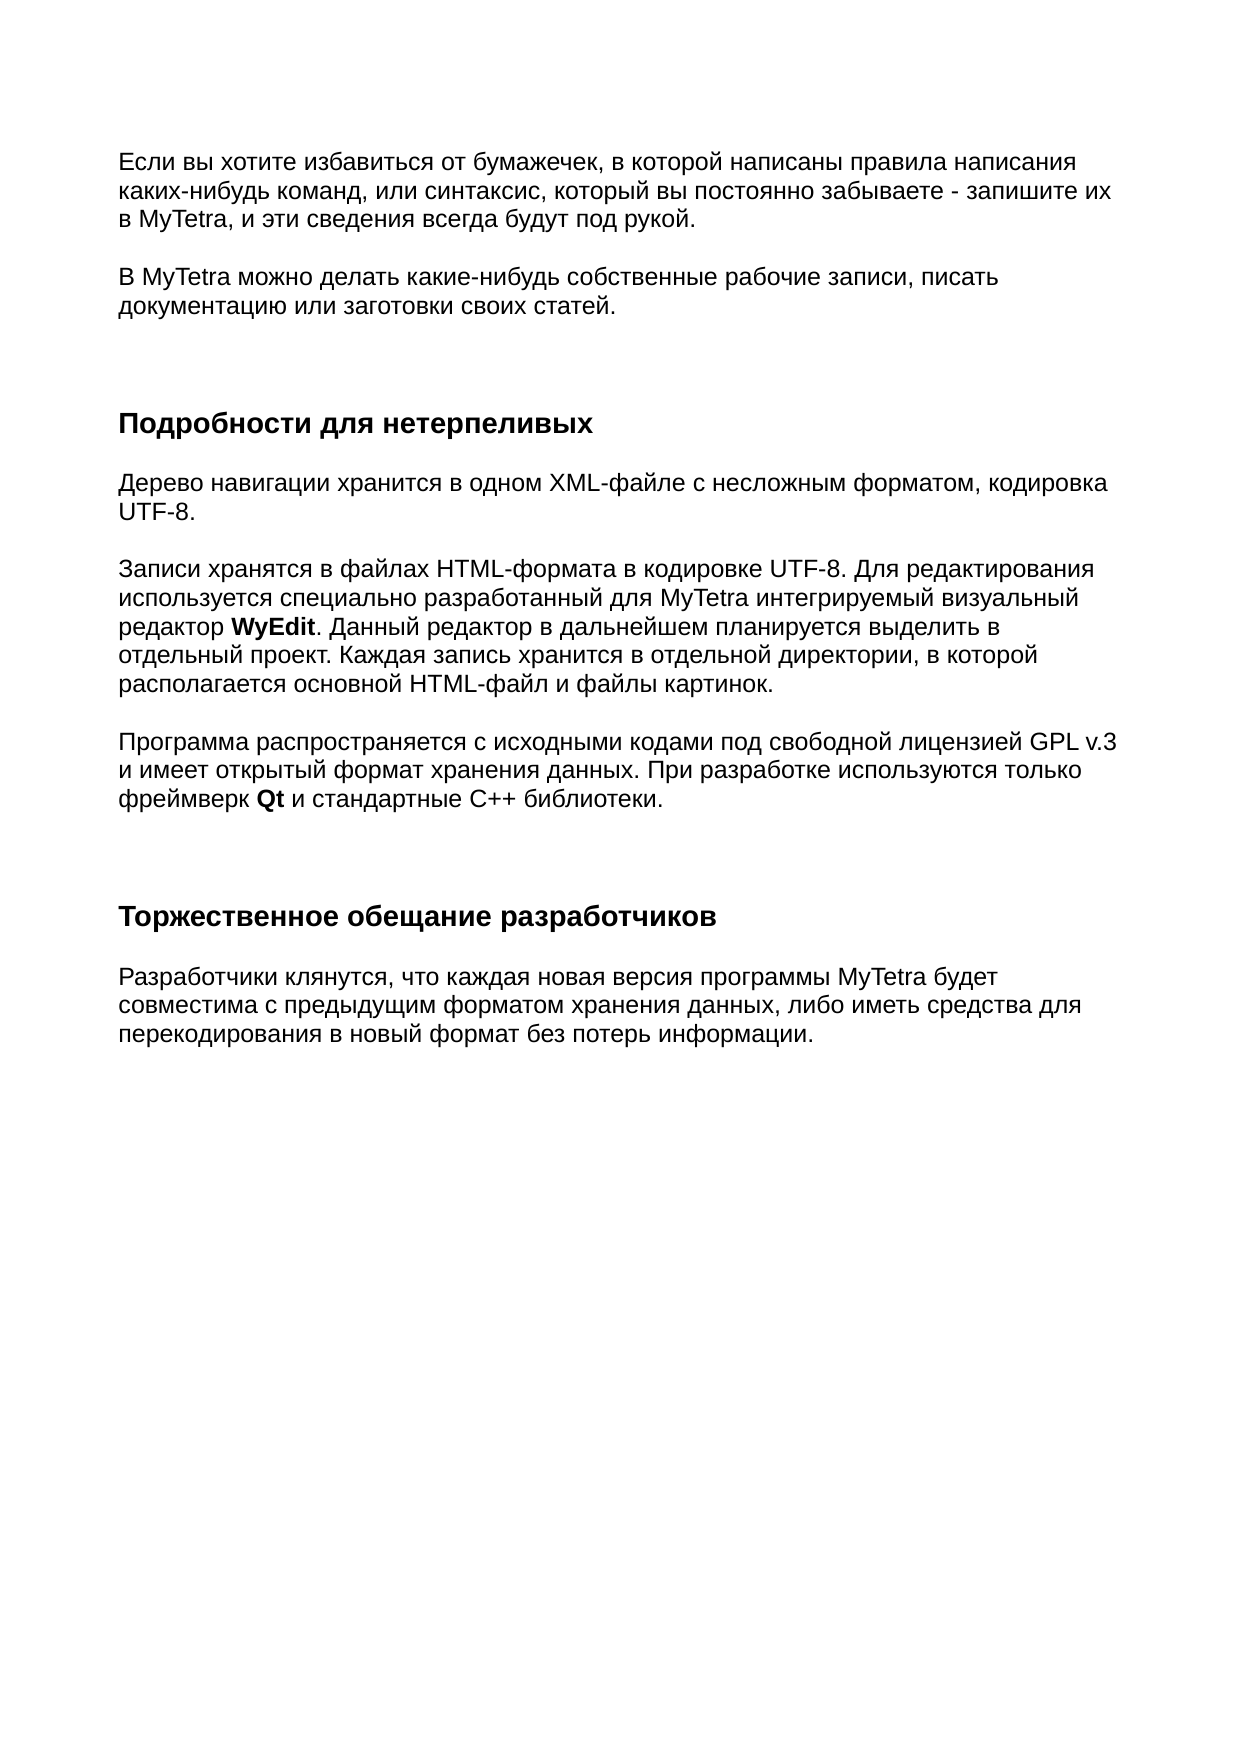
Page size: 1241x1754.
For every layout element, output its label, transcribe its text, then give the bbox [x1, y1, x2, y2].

text Если вы хотите избавиться от бумажечек, в которой написаны правила написания каких-нибудь команд, или синтаксис, который вы постоянно забываете - запишите их в MyTetra, и эти сведения всегда будут под рукой. [118, 147, 1122, 233]
text Программа распространяется с исходными кодами под свободной лицензией GPL v.3 и имеет открытый формат хранения данных. При разработке используются только фреймверк Qt и стандартные C++ библиотеки. [118, 727, 1122, 813]
text Подробности для нетерпеливых [118, 406, 1122, 439]
text Записи хранятся в файлах HTML-формата в кодировке UTF-8. Для редактирования используется специально разработанный для MyTetra интегрируемый визуальный редактор WyEdit. Данный редактор в дальнейшем планируется выделить в отдельный проект. Каждая запись хранится в отдельной директории, в которой располагается основной HTML-файл и файлы картинок. [118, 554, 1122, 698]
text Дерево навигации хранится в одном XML-файле с несложным форматом, кодировка UTF-8. [118, 468, 1122, 525]
text Разработчики клянутся, что каждая новая версия программы MyTetra будет совместима с предыдущим форматом хранения данных, либо иметь средства для перекодирования в новый формат без потерь информации. [118, 961, 1122, 1048]
text В MyTetra можно делать какие-нибудь собственные рабочие записи, писать документацию или заготовки своих статей. [118, 262, 1122, 319]
text Торжественное обещание разработчиков [118, 899, 1122, 933]
